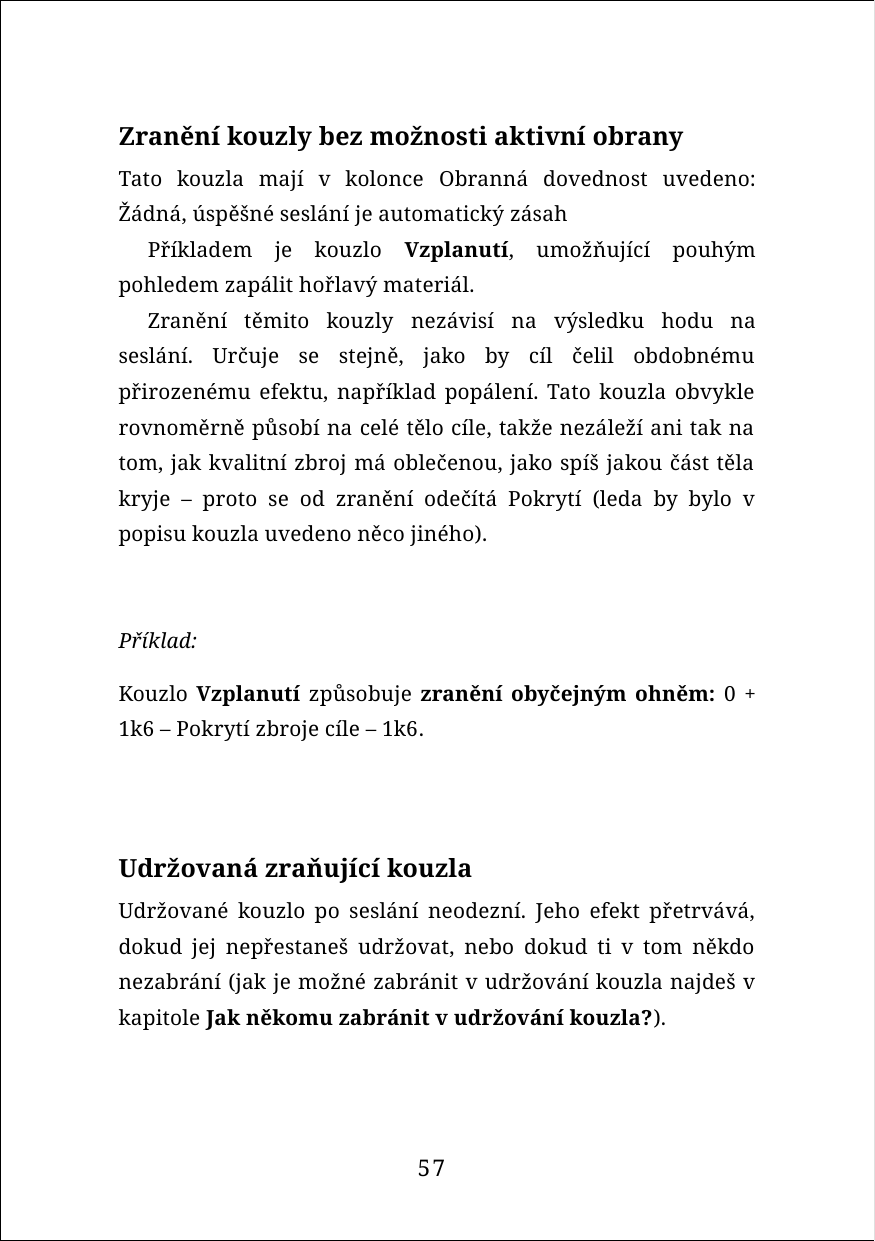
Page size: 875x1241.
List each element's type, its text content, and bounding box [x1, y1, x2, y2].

subtitle Zranění kouzly bez možnosti aktivní obrany [118, 118, 756, 152]
text Udržované kouzlo po seslání neodezní. Jeho efekt přetrvává, dokud jej nepřestaneš udržovat, nebo dokud ti v tom někdo nezabrání (jak je možné zabránit v udržování kouzla najdeš v kapitole Jak někomu zabránit v udržování kouzla?). [118, 896, 756, 1031]
text Tato kouzla mají v kolonce Obranná dovednost uvedeno: Žádná, úspěšné seslání je automatický zásah Příkladem je kouzlo Vzplanutí, umožňující pouhým pohledem zapálit hořlavý materiál. Zranění těmito kouzly nezávisí na výsledku hodu na seslání. Určuje se stejně, jako by cíl čelil obdobnému přirozenému efektu, například popálení. Tato kouzla obvykle rovnoměrně působí na celé tělo cíle, takže nezáleží ani tak na tom, jak kvalitní zbroj má oblečenou, jako spíš jakou část těla kryje – proto se od zranění odečítá Pokrytí (leda by bylo v popisu kouzla uvedeno něco jiného). [118, 164, 756, 548]
text Příklad: [118, 626, 756, 654]
text Kouzlo Vzplanutí způsobuje zranění obyčejným ohněm: 0 + 1k6 – Pokrytí zbroje cíle – 1k6. [118, 679, 756, 743]
subtitle Udržovaná zraňující kouzla [118, 851, 756, 884]
